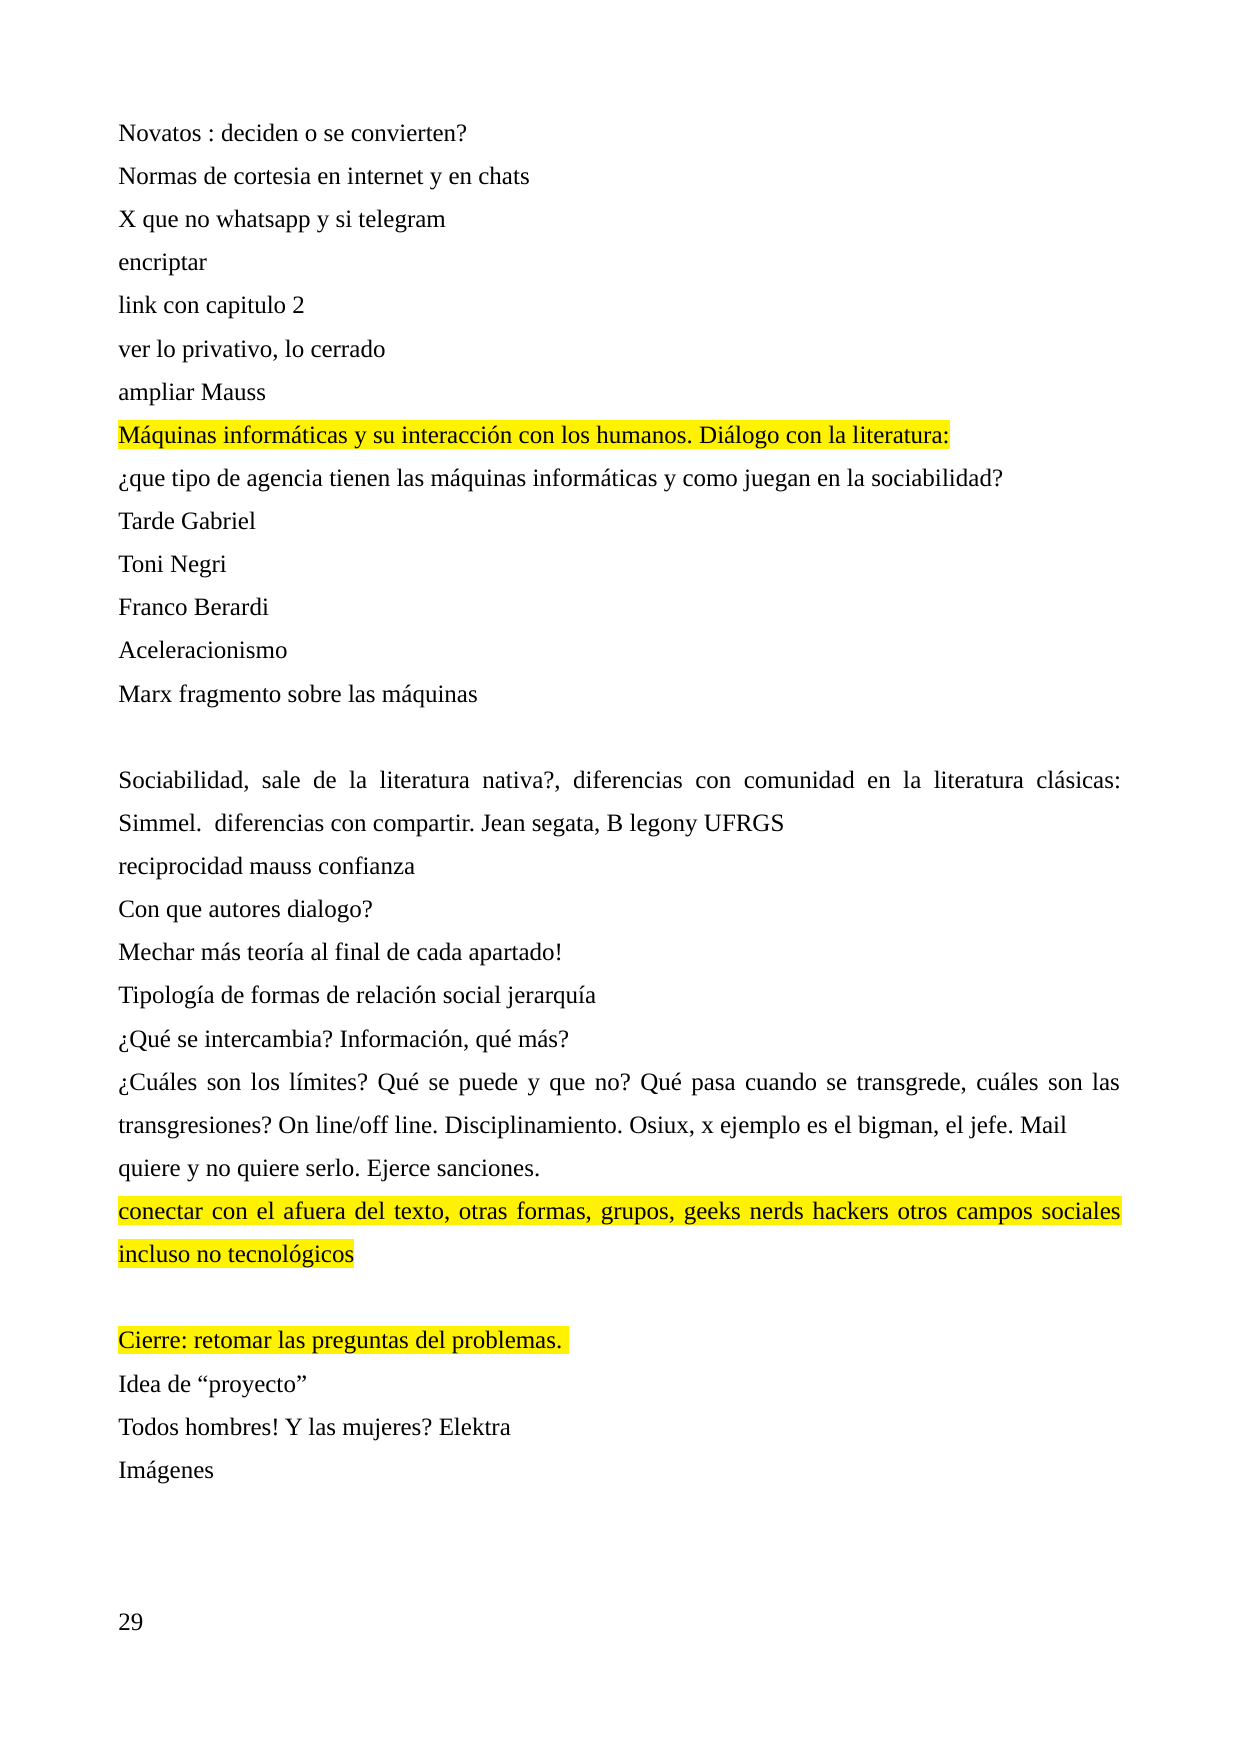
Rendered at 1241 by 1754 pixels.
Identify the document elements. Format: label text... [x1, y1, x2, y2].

text ampliar Mauss [118, 377, 1122, 406]
text Novatos : deciden o se convierten? [118, 118, 1122, 147]
text Imágenes [118, 1455, 1122, 1484]
text Tarde Gabriel [118, 506, 1122, 535]
text Tipología de formas de relación social jerarquía [118, 981, 1122, 1009]
text X que no whatsapp y si telegram [118, 204, 1122, 233]
text link con capitulo 2 [118, 291, 1122, 319]
text quiere y no quiere serlo. Ejerce sanciones. [118, 1153, 1122, 1182]
text reciprocidad mauss confianza [118, 851, 1122, 880]
text ver lo privativo, lo cerrado [118, 334, 1122, 362]
text ¿Qué se intercambia? Información, qué más? [118, 1024, 1122, 1052]
text Toni Negri [118, 549, 1122, 578]
text Aceleracionismo [118, 636, 1122, 664]
text Sociabilidad, sale de la literatura nativa?, diferencias con comunidad en la literatura clásicas: Simmel. diferencias con compartir. Jean segata, B legony UFRGS [118, 765, 1122, 837]
text Cierre: retomar las preguntas del problemas. [118, 1326, 1122, 1354]
text ¿Cuáles son los límites? Qué se puede y que no? Qué pasa cuando se transgrede, cuáles son las transgresiones? On line/off line. Disciplinamiento. Osiux, x ejemplo es el bigman, el jefe. Mail [118, 1067, 1122, 1139]
text Mechar más teoría al final de cada apartado! [118, 937, 1122, 966]
text ¿que tipo de agencia tienen las máquinas informáticas y como juegan en la sociabilidad? [118, 463, 1122, 492]
text Normas de cortesia en internet y en chats [118, 161, 1122, 190]
text Marx fragmento sobre las máquinas [118, 679, 1122, 707]
text conectar con el afuera del texto, otras formas, grupos, geeks nerds hackers otros campos sociales incluso no tecnológicos [118, 1196, 1122, 1268]
text encriptar [118, 247, 1122, 276]
text Todos hombres! Y las mujeres? Elektra [118, 1412, 1122, 1441]
text Idea de “proyecto” [118, 1369, 1122, 1397]
text Franco Berardi [118, 592, 1122, 621]
text Máquinas informáticas y su interacción con los humanos. Diálogo con la literatura: [118, 420, 1122, 449]
text Con que autores dialogo? [118, 894, 1122, 923]
